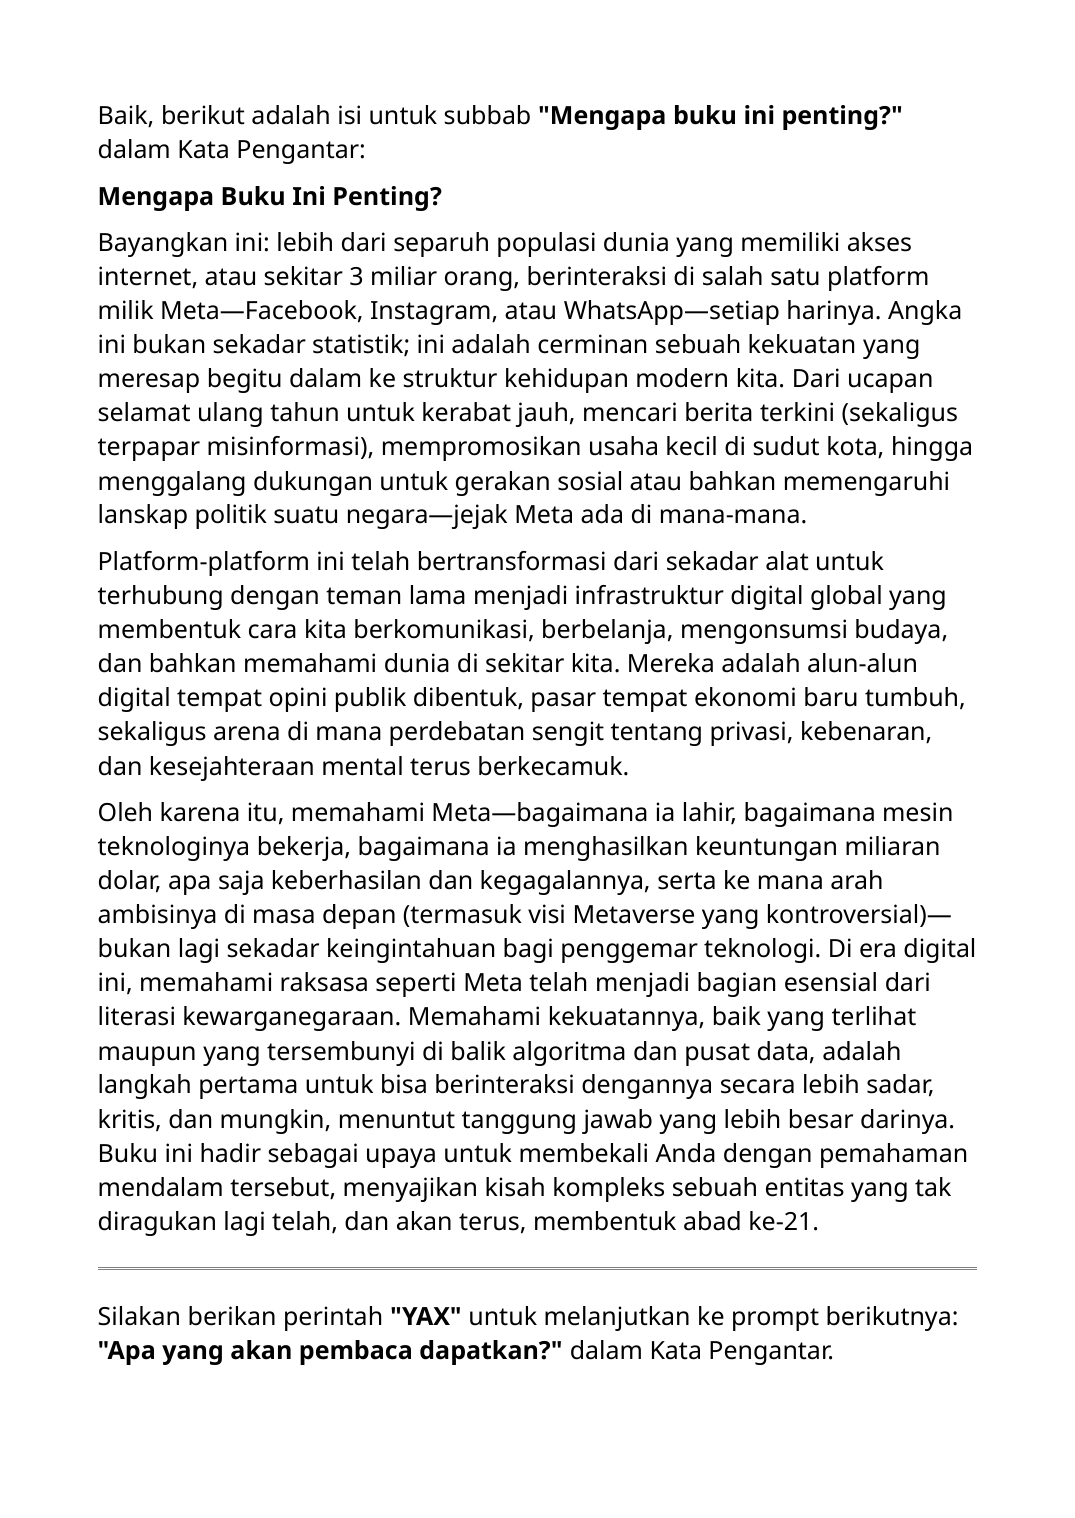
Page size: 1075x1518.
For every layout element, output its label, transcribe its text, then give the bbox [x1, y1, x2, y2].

text Oleh karena itu, memahami Meta—bagaimana ia lahir, bagaimana mesin teknologinya bekerja, bagaimana ia menghasilkan keuntungan miliaran dolar, apa saja keberhasilan dan kegagalannya, serta ke mana arah ambisinya di masa depan (termasuk visi Metaverse yang kontroversial)—bukan lagi sekadar keingintahuan bagi penggemar teknologi. Di era digital ini, memahami raksasa seperti Meta telah menjadi bagian esensial dari literasi kewarganegaraan. Memahami kekuatannya, baik yang terlihat maupun yang tersembunyi di balik algoritma dan pusat data, adalah langkah pertama untuk bisa berinteraksi dengannya secara lebih sadar, kritis, dan mungkin, menuntut tanggung jawab yang lebih besar darinya. Buku ini hadir sebagai upaya untuk membekali Anda dengan pemahaman mendalam tersebut, menyajikan kisah kompleks sebuah entitas yang tak diragukan lagi telah, dan akan terus, membentuk abad ke-21. [97, 795, 977, 1237]
text Platform-platform ini telah bertransformasi dari sekadar alat untuk terhubung dengan teman lama menjadi infrastruktur digital global yang membentuk cara kita berkomunikasi, berbelanja, mengonsumsi budaya, dan bahkan memahami dunia di sekitar kita. Mereka adalah alun-alun digital tempat opini publik dibentuk, pasar tempat ekonomi baru tumbuh, sekaligus arena di mana perdebatan sengit tentang privasi, kebenaran, dan kesejahteraan mental terus berkecamuk. [97, 544, 977, 782]
text Mengapa Buku Ini Penting? [97, 178, 977, 212]
text Silakan berikan perintah "YAX" untuk melanjutkan ke prompt berikutnya: "Apa yang akan pembaca dapatkan?" dalam Kata Pengantar. [97, 1299, 977, 1367]
text Baik, berikut adalah isi untuk subbab "Mengapa buku ini penting?" dalam Kata Pengantar: [97, 97, 977, 166]
text Bayangkan ini: lebih dari separuh populasi dunia yang memiliki akses internet, atau sekitar 3 miliar orang, berinteraksi di salah satu platform milik Meta—Facebook, Instagram, atau WhatsApp—setiap harinya. Angka ini bukan sekadar statistik; ini adalah cerminan sebuah kekuatan yang meresap begitu dalam ke struktur kehidupan modern kita. Dari ucapan selamat ulang tahun untuk kerabat jauh, mencari berita terkini (sekaligus terpapar misinformasi), mempromosikan usaha kecil di sudut kota, hingga menggalang dukungan untuk gerakan sosial atau bahkan memengaruhi lanskap politik suatu negara—jejak Meta ada di mana-mana. [97, 225, 977, 531]
